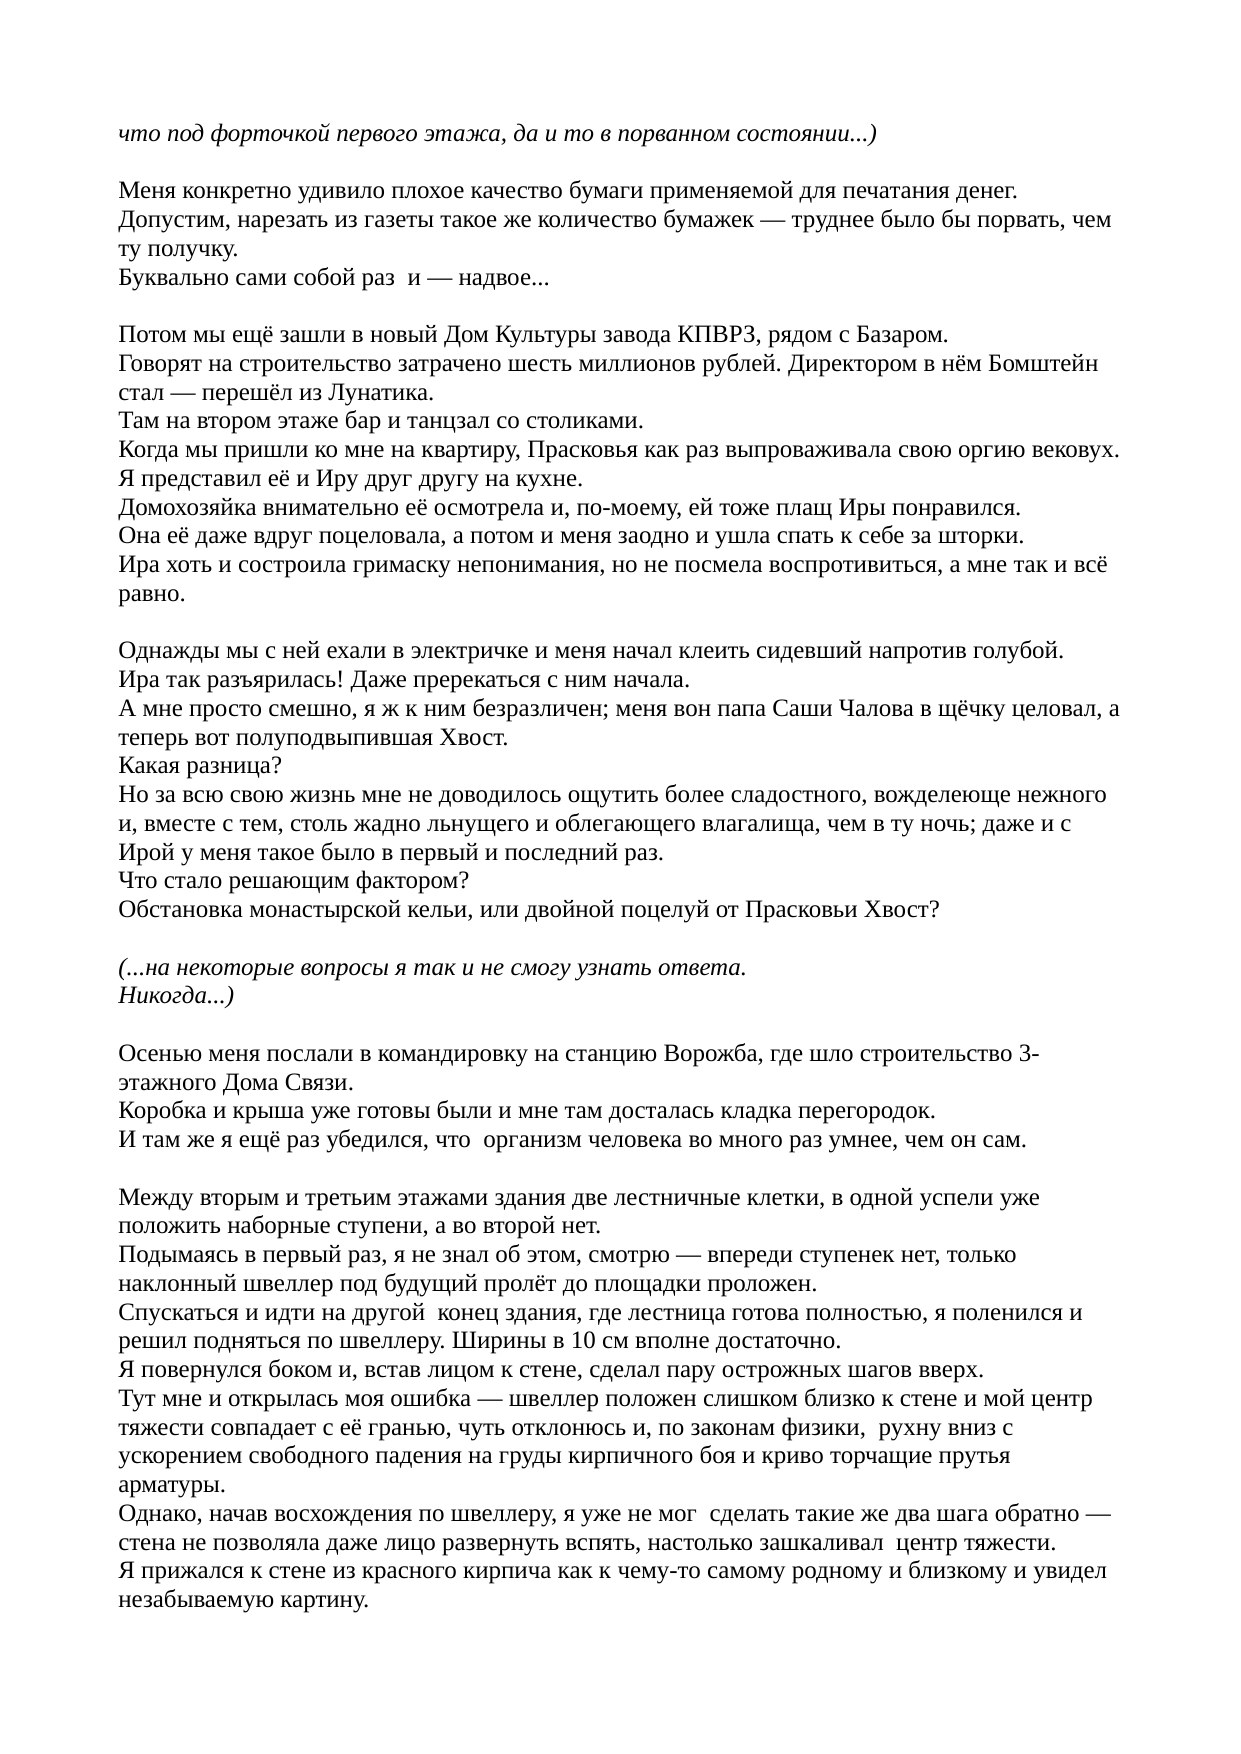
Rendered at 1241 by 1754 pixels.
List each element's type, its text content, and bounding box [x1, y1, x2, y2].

text Но за всю свою жизнь мне не доводилось ощутить более сладостного, вожделеюще нежного и, вместе с тем, столь жадно льнущего и облегающего влагалища, чем в ту ночь; даже и с Ирой у меня такое было в первый и последний раз. [118, 779, 1122, 866]
text Говорят на строительство затрачено шесть миллионов рублей. Директором в нём Бомштейн стал — перешёл из Лунатика. [118, 348, 1122, 406]
text Между вторым и третьим этажами здания две лестничные клетки, в одной успели уже положить наборные ступени, а во второй нет. [118, 1182, 1122, 1239]
text Что стало решающим фактором? [118, 866, 1122, 894]
text Подымаясь в первый раз, я не знал об этом, смотрю — впереди ступенек нет, только наклонный швеллер под будущий пролёт до площадки проложен. [118, 1239, 1122, 1297]
text Когда мы пришли ко мне на квартиру, Прасковья как раз выпроваживала свою оргию вековух. Я представил её и Иру друг другу на кухне. [118, 434, 1122, 492]
text (...на некоторые вопросы я так и не смогу узнать ответа. [118, 952, 1122, 981]
text Она её даже вдруг поцеловала, а потом и меня заодно и ушла спать к себе за шторки. [118, 521, 1122, 549]
text И там же я ещё раз убедился, что организм человека во много раз умнее, чем он сам. [118, 1124, 1122, 1153]
text Обстановка монастырской кельи, или двойной поцелуй от Прасковьи Хвост? [118, 894, 1122, 923]
text Спускаться и идти на другой конец здания, где лестница готова полностью, я поленился и решил подняться по швеллеру. Ширины в 10 см вполне достаточно. [118, 1297, 1122, 1354]
text Меня конкретно удивило плохое качество бумаги применяемой для печатания денег. Допустим, нарезать из газеты такое же количество бумажек — труднее было бы порвать, чем ту получку. [118, 176, 1122, 262]
text Какая разница? [118, 751, 1122, 779]
text Никогда...) [118, 981, 1122, 1009]
text Однако, начав восхождения по швеллеру, я уже не мог сделать такие же два шага обратно — стена не позволяла даже лицо развернуть вспять, настолько зашкаливал центр тяжести. [118, 1498, 1122, 1556]
text Я повернулся боком и, встав лицом к стене, сделал пару острожных шагов вверх. [118, 1354, 1122, 1383]
text Там на втором этаже бар и танцзал со столиками. [118, 406, 1122, 434]
text Домохозяйка внимательно её осмотрела и, по-моему, ей тоже плащ Иры понравился. [118, 492, 1122, 521]
text Потом мы ещё зашли в новый Дом Культуры завода КПВРЗ, рядом с Базаром. [118, 319, 1122, 348]
text Однажды мы с ней ехали в электричке и меня начал клеить сидевший напротив голубой. [118, 636, 1122, 664]
text Ира так разъярилась! Даже пререкаться с ним начала. [118, 664, 1122, 693]
text Коробка и крыша уже готовы были и мне там досталась кладка перегородок. [118, 1096, 1122, 1124]
text что под форточкой первого этажа, да и то в порванном состоянии...) [118, 118, 1122, 147]
text Я прижался к стене из красного кирпича как к чему-то самому родному и близкому и увидел незабываемую картину. [118, 1556, 1122, 1613]
text Ира хоть и состроила гримаску непонимания, но не посмела воспротивиться, а мне так и всё равно. [118, 549, 1122, 607]
text Тут мне и открылась моя ошибка — швеллер положен слишком близко к стене и мой центр тяжести совпадает с её гранью, чуть отклонюсь и, по законам физики, рухну вниз с ускорением свободного падения на груды кирпичного боя и криво торчащие прутья арматуры. [118, 1383, 1122, 1498]
text Осенью меня послали в командировку на станцию Ворожба, где шло строительство 3-этажного Дома Связи. [118, 1038, 1122, 1096]
text А мне просто смешно, я ж к ним безразличен; меня вон папа Саши Чалова в щёчку целовал, а теперь вот полуподвыпившая Хвост. [118, 693, 1122, 751]
text Буквально сами собой раз и — надвое... [118, 262, 1122, 291]
